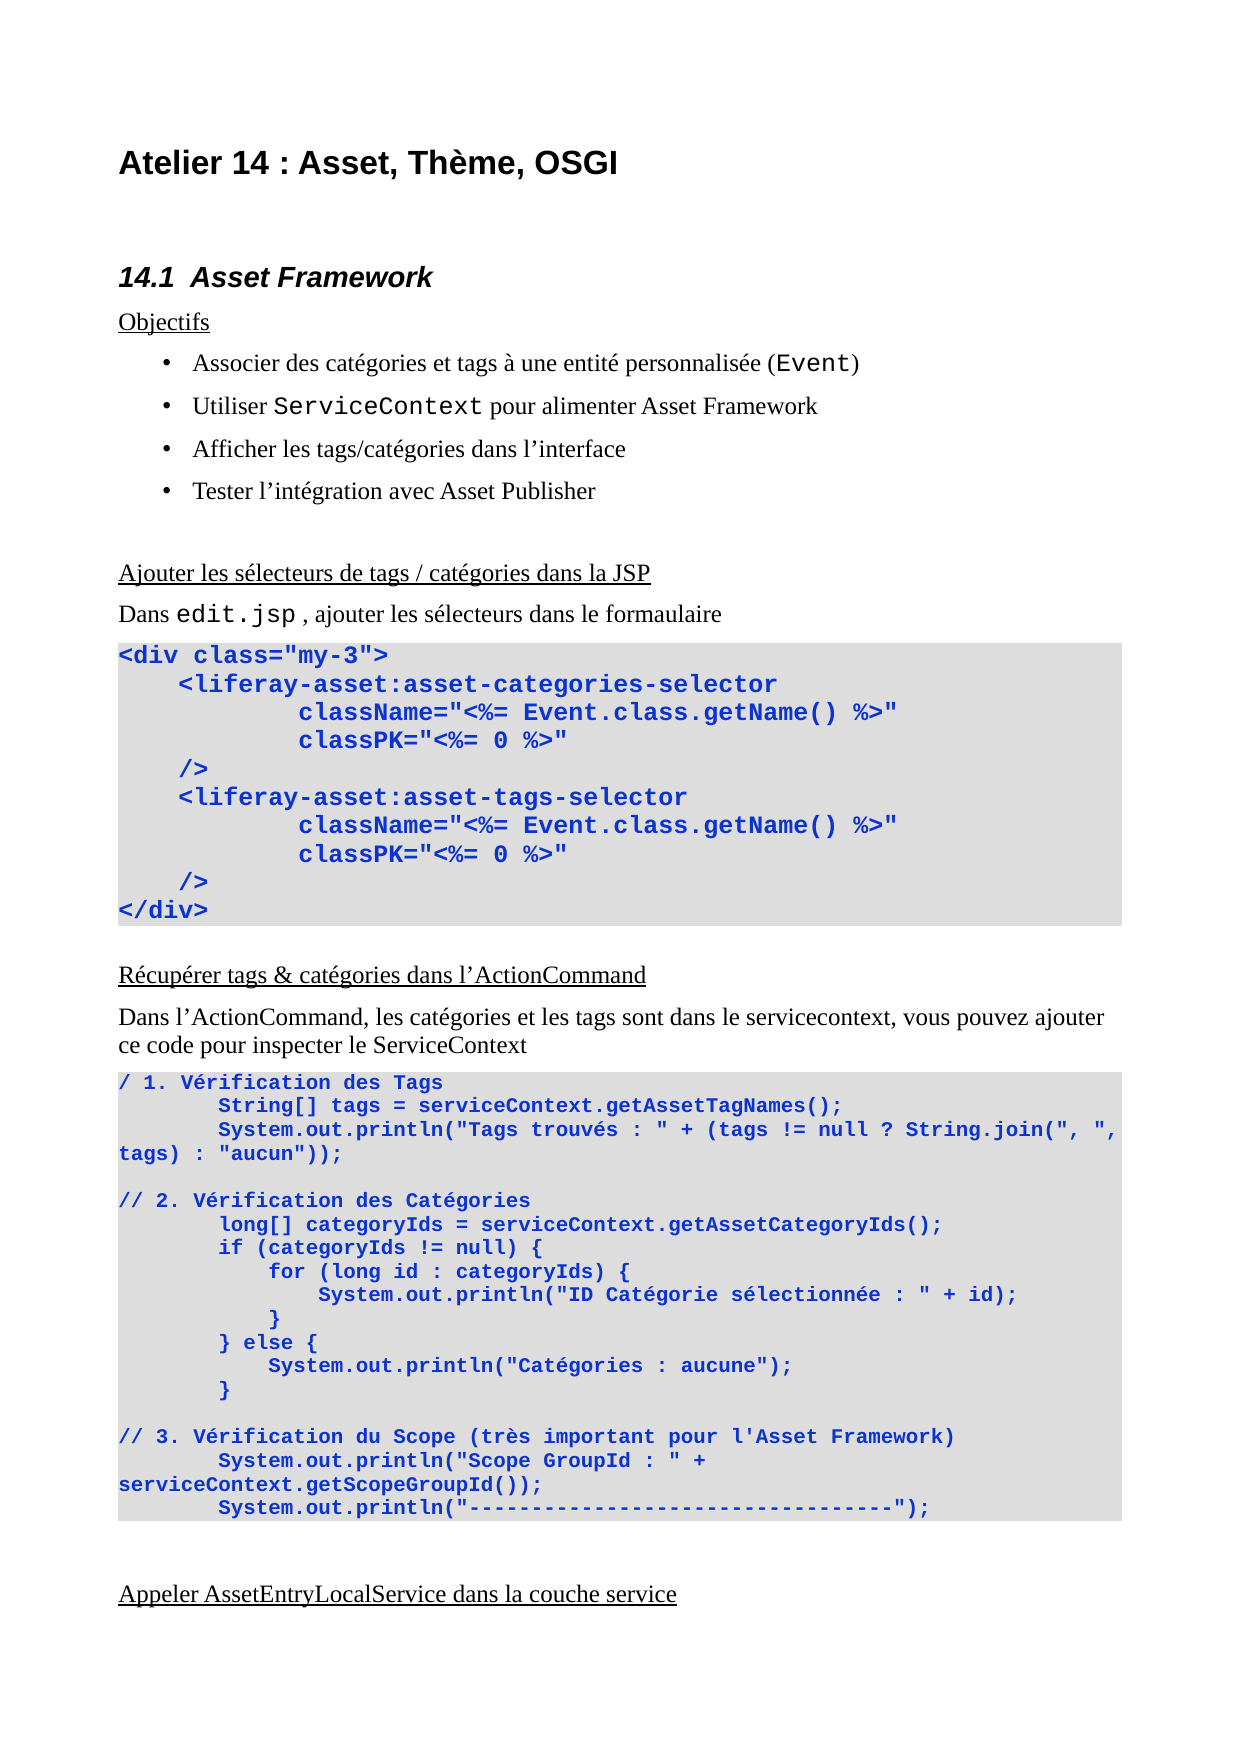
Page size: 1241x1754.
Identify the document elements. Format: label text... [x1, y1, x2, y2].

subtitle 14.1 Asset Framework [118, 261, 1122, 294]
text Dans edit.jsp , ajouter les sélecteurs dans le formaulaire [118, 599, 1122, 630]
text Appeler AssetEntryLocalService dans la couche service [118, 1579, 1122, 1608]
text Objectifs [118, 307, 1122, 335]
text Récupérer tags & catégories dans l’ActionCommand [118, 960, 1122, 989]
list Associer des catégories et tags à une entité personnalisée (Event) [162, 348, 1122, 379]
text Ajouter les sélecteurs de tags / catégories dans la JSP [118, 558, 1122, 587]
text <div class="my-3"> <liferay-asset:asset-categories-selector className="<%= Event.class.getName() %>" classPK="<%= 0 %>" /> <liferay-asset:asset-tags-selector className="<%= Event.class.getName() %>" classPK="<%= 0 %>" /> </div> [118, 643, 1122, 926]
list Tester l’intégration avec Asset Publisher [162, 476, 1122, 504]
subtitle Atelier 14 : Asset, Thème, OSGI [118, 143, 1122, 182]
text Dans l’ActionCommand, les catégories et les tags sont dans le servicecontext, vous pouvez ajouter ce code pour inspecter le ServiceContext [118, 1002, 1122, 1059]
text / 1. Vérification des Tags String[] tags = serviceContext.getAssetTagNames(); System.out.println("Tags trouvés : " + (tags != null ? String.join(", ", tags) : "aucun")); // 2. Vérification des Catégories long[] categoryIds = serviceContext.getAssetCategoryIds(); if (categoryIds != null) { for (long id : categoryIds) { System.out.println("ID Catégorie sélectionnée : " + id); } } else { System.out.println("Catégories : aucune"); } // 3. Vérification du Scope (très important pour l'Asset Framework) System.out.println("Scope GroupId : " + serviceContext.getScopeGroupId()); System.out.println("----------------------------------"); [118, 1072, 1122, 1521]
list Afficher les tags/catégories dans l’interface [162, 434, 1122, 463]
list Utiliser ServiceContext pour alimenter Asset Framework [162, 391, 1122, 422]
